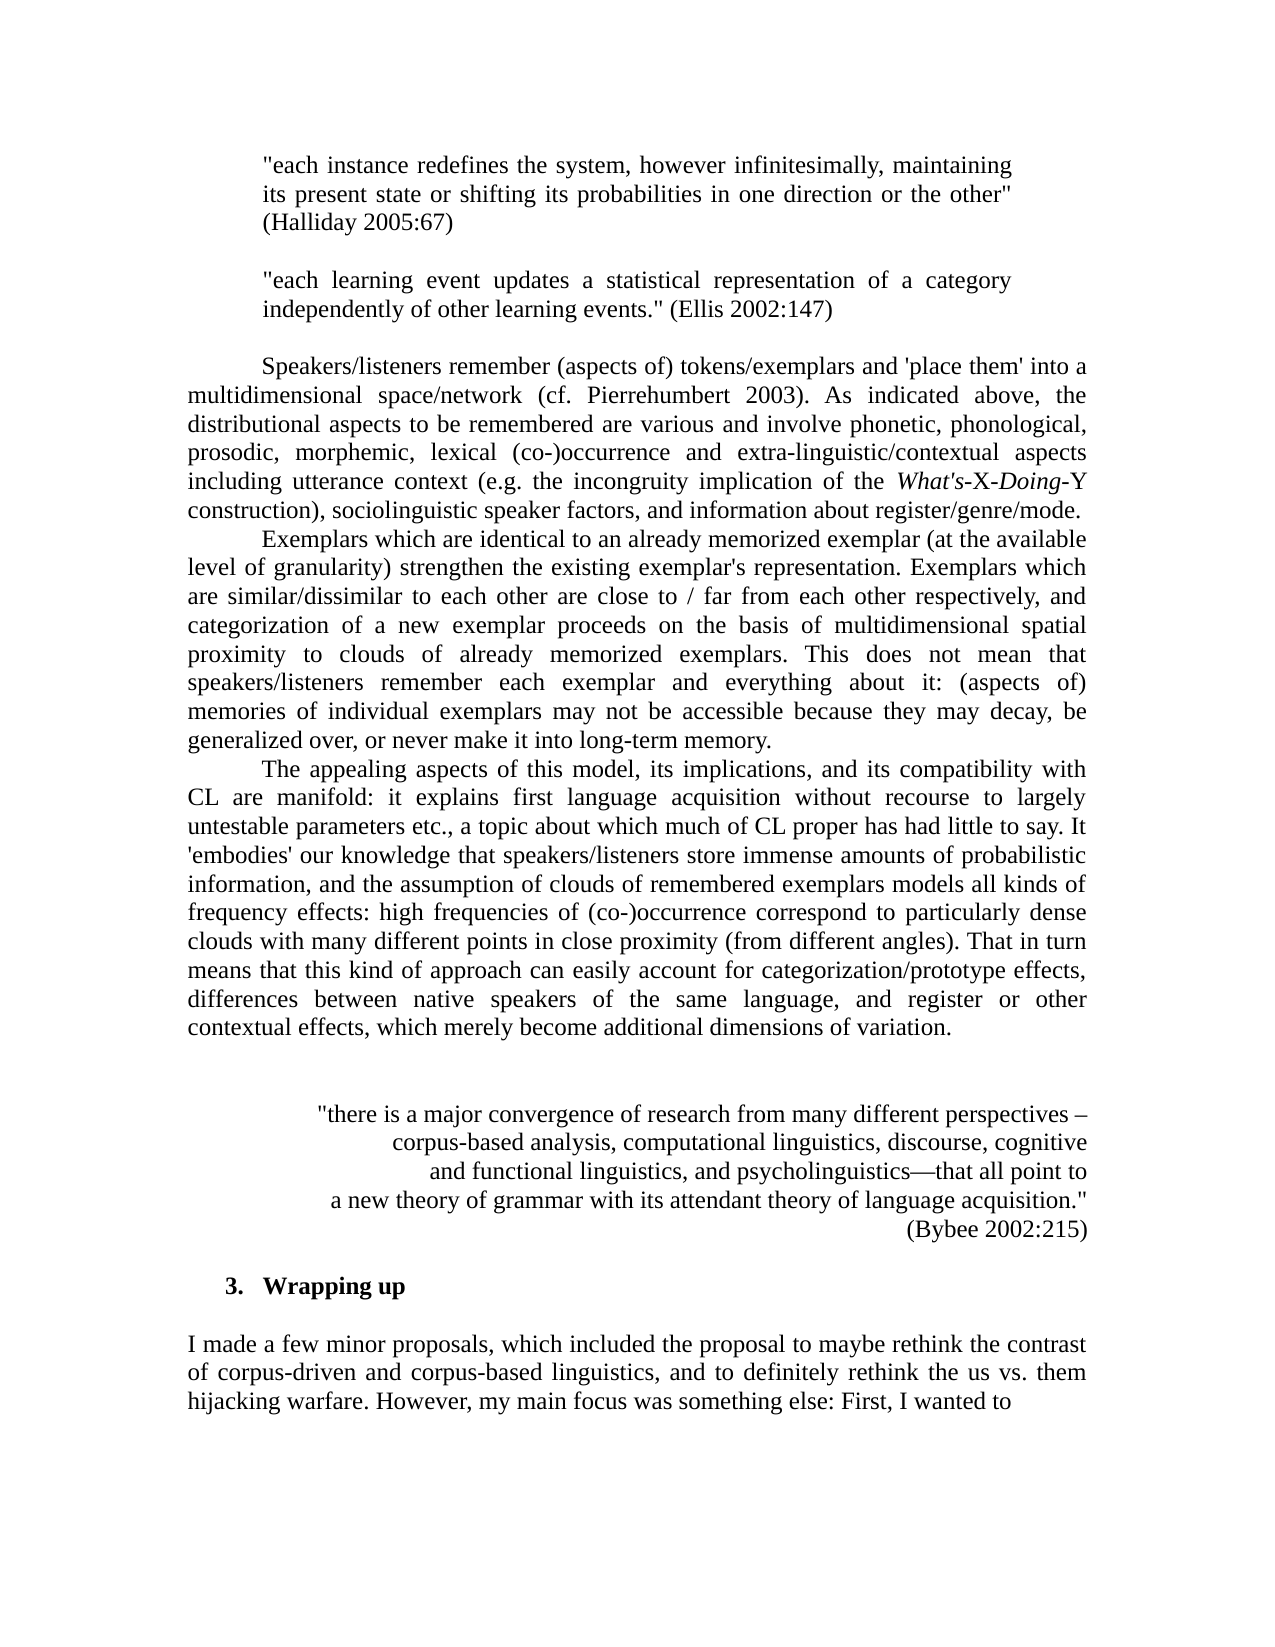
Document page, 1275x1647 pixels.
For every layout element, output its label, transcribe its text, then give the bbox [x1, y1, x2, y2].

text Speakers/listeners remember (aspects of) tokens/exemplars and 'place them' into a multidimensional space/network (cf. Pierrehumbert 2003). As indicated above, the distributional aspects to be remembered are various and involve phonetic, phonological, prosodic, morphemic, lexical (co-)occurrence and extra-linguistic/contextual aspects including utterance context (e.g. the incongruity implication of the What's-X-Doing-Y construction), sociolinguistic speaker factors, and information about register/genre/mode. [187, 351, 1087, 524]
text The appealing aspects of this model, its implications, and its compatibility with CL are manifold: it explains first language acquisition without recourse to largely untestable parameters etc., a topic about which much of CL proper has had little to say. It 'embodies' our knowledge that speakers/listeners store immense amounts of probabilistic information, and the assumption of clouds of remembered exemplars models all kinds of frequency effects: high frequencies of (co-)occurrence correspond to particularly dense clouds with many different points in close proximity (from different angles). That in turn means that this kind of approach can easily account for categorization/prototype effects, differences between native speakers of the same language, and register or other contextual effects, which merely become additional dimensions of variation. [187, 754, 1087, 1041]
text I made a few minor proposals, which included the proposal to maybe rethink the contrast of corpus-driven and corpus-based linguistics, and to definitely rethink the us vs. them hijacking warfare. However, my main focus was something else: First, I wanted to [187, 1329, 1087, 1415]
text corpus-based analysis, computational linguistics, discourse, cognitive [187, 1127, 1087, 1156]
text a new theory of grammar with its attendant theory of language acquisition." [187, 1185, 1087, 1214]
text "each instance redefines the system, however infinitesimally, maintaining its present state or shifting its probabilities in one direction or the other" (Halliday 2005:67) [262, 150, 1012, 236]
text (Bybee 2002:215) [187, 1214, 1087, 1242]
text "each learning event updates a statistical representation of a category independently of other learning events." (Ellis 2002:147) [262, 265, 1012, 322]
text Exemplars which are identical to an already memorized exemplar (at the available level of granularity) strengthen the existing exemplar's representation. Exemplars which are similar/dissimilar to each other are close to / far from each other respectively, and categorization of a new exemplar proceeds on the basis of multidimensional spatial proximity to clouds of already memorized exemplars. This does not mean that speakers/listeners remember each exemplar and everything about it: (aspects of) memories of individual exemplars may not be accessible because they may decay, be generalized over, or never make it into long-term memory. [187, 524, 1087, 754]
text and functional linguistics, and psycholinguistics—that all point to [187, 1156, 1087, 1185]
list Wrapping up [225, 1271, 1087, 1300]
text "there is a major convergence of research from many different perspectives – [187, 1099, 1087, 1127]
